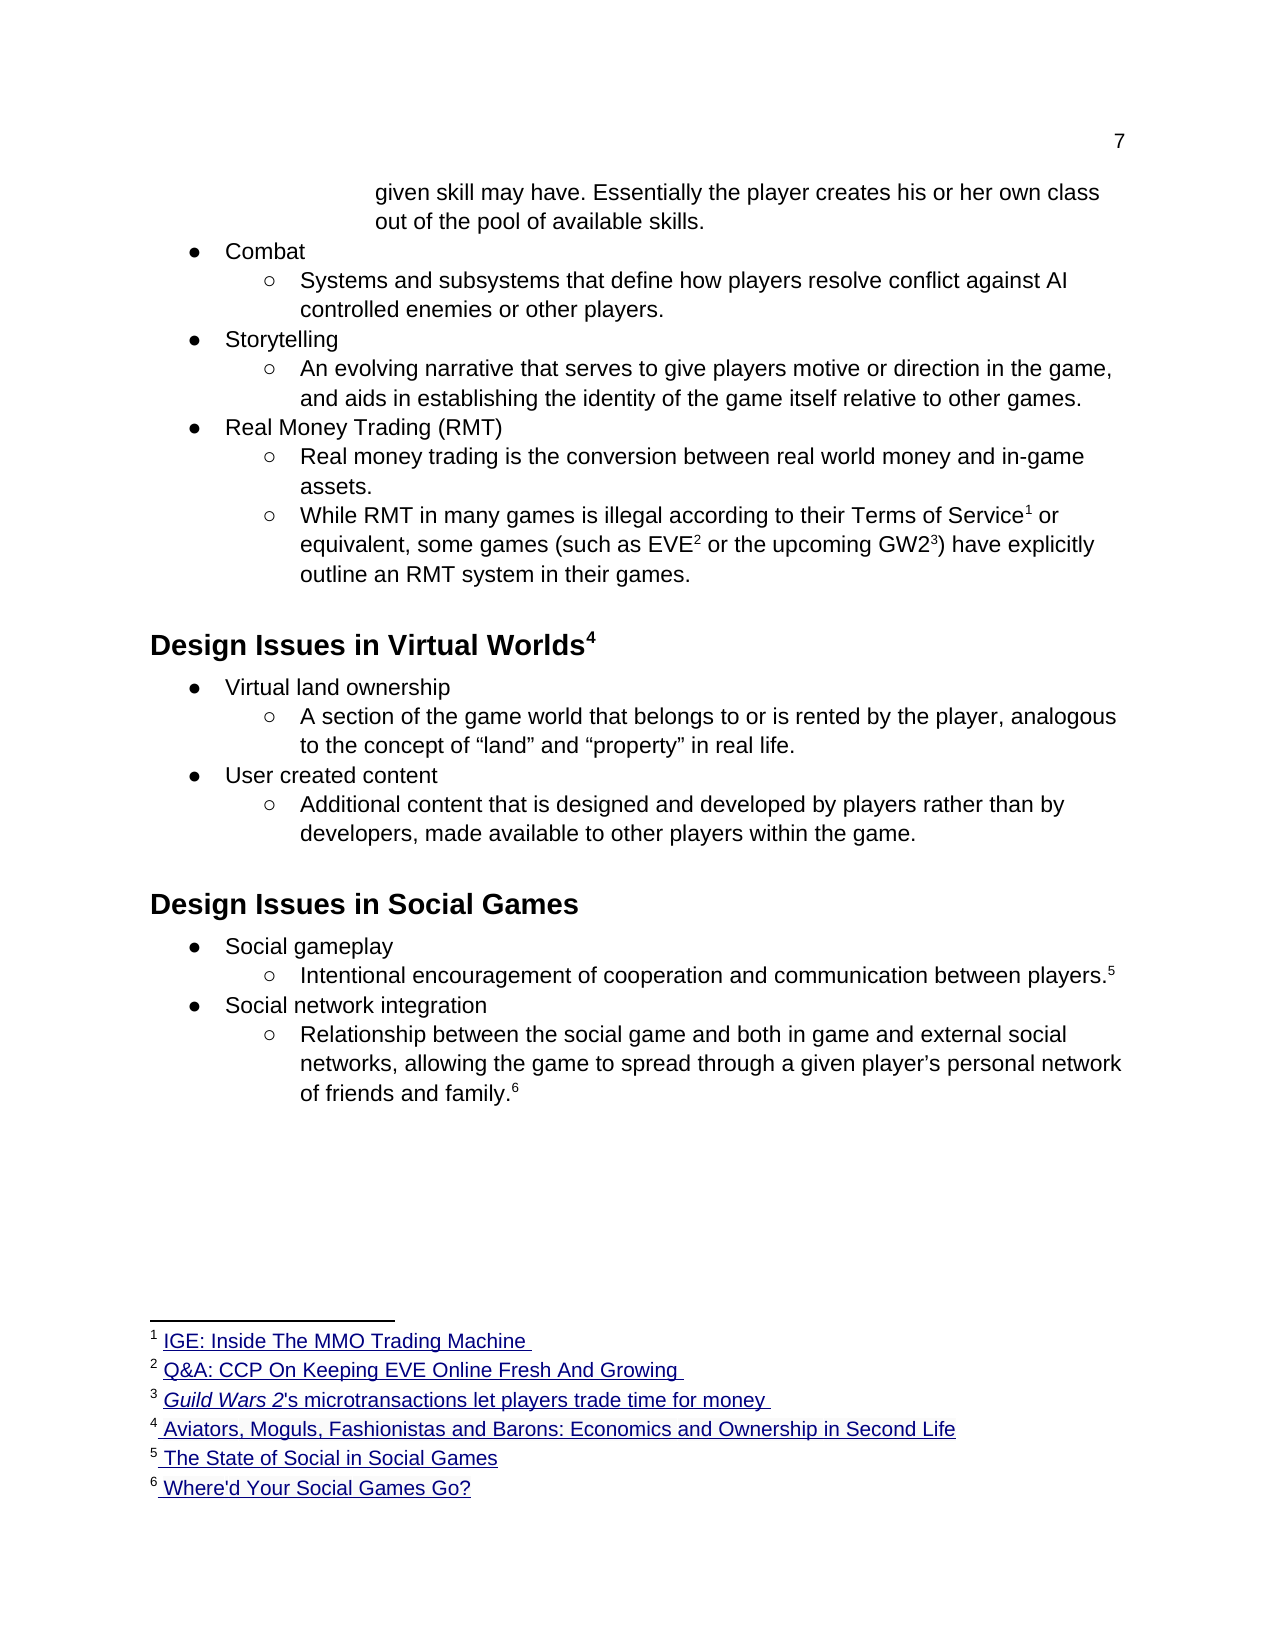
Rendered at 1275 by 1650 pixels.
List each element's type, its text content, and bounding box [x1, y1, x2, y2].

list Additional content that is designed and developed by players rather than by developers, made available to other players within the game. [262, 792, 1125, 847]
list IGE: Inside The MMO Trading Machine [150, 1327, 1125, 1353]
list Social gameplay [187, 934, 1125, 959]
subtitle Design Issues in Social Games [150, 888, 1125, 921]
list Intentional encouragement of cooperation and communication between players. [262, 963, 1125, 989]
list An evolving narrative that serves to give players motive or direction in the game, and aids in establishing the identity of the game itself relative to other games. [262, 356, 1125, 411]
list Q&A: CCP On Keeping EVE Online Fresh And Growing [150, 1357, 1125, 1382]
list User created content [187, 762, 1125, 788]
list A section of the game world that belongs to or is rented by the player, analogous to the concept of “land” and “property” in real life. [262, 703, 1125, 758]
list Real Money Trading (RMT) [187, 415, 1125, 440]
list Real money trading is the conversion between real world money and in-game assets. [262, 444, 1125, 499]
list Relationship between the social game and both in game and external social networks, allowing the game to spread through a given player’s personal network of friends and family. [262, 1022, 1125, 1106]
subtitle Design Issues in Virtual Worlds [150, 628, 1125, 661]
list given skill may have. Essentially the player creates his or her own class out of the pool of available skills. [150, 180, 1125, 235]
list Storytelling [187, 327, 1125, 352]
list Social network integration [187, 992, 1125, 1018]
list Systems and subsystems that define how players resolve conflict against AI controlled enemies or other players. [262, 268, 1125, 323]
text Aviators, Moguls, Fashionistas and Barons: Economics and Ownership in Second Life [150, 1416, 1125, 1441]
list While RMT in many games is illegal according to their Terms of Service or equivalent, some games (such as EVE or the upcoming GW2) have explicitly outline an RMT system in their games. [262, 503, 1125, 587]
list Combat [187, 238, 1125, 264]
list Virtual land ownership [187, 674, 1125, 700]
list Guild Wars 2's microtransactions let players trade time for money [150, 1386, 1125, 1412]
list Where'd Your Social Games Go? [150, 1474, 1125, 1500]
list The State of Social in Social Games [150, 1445, 1125, 1471]
